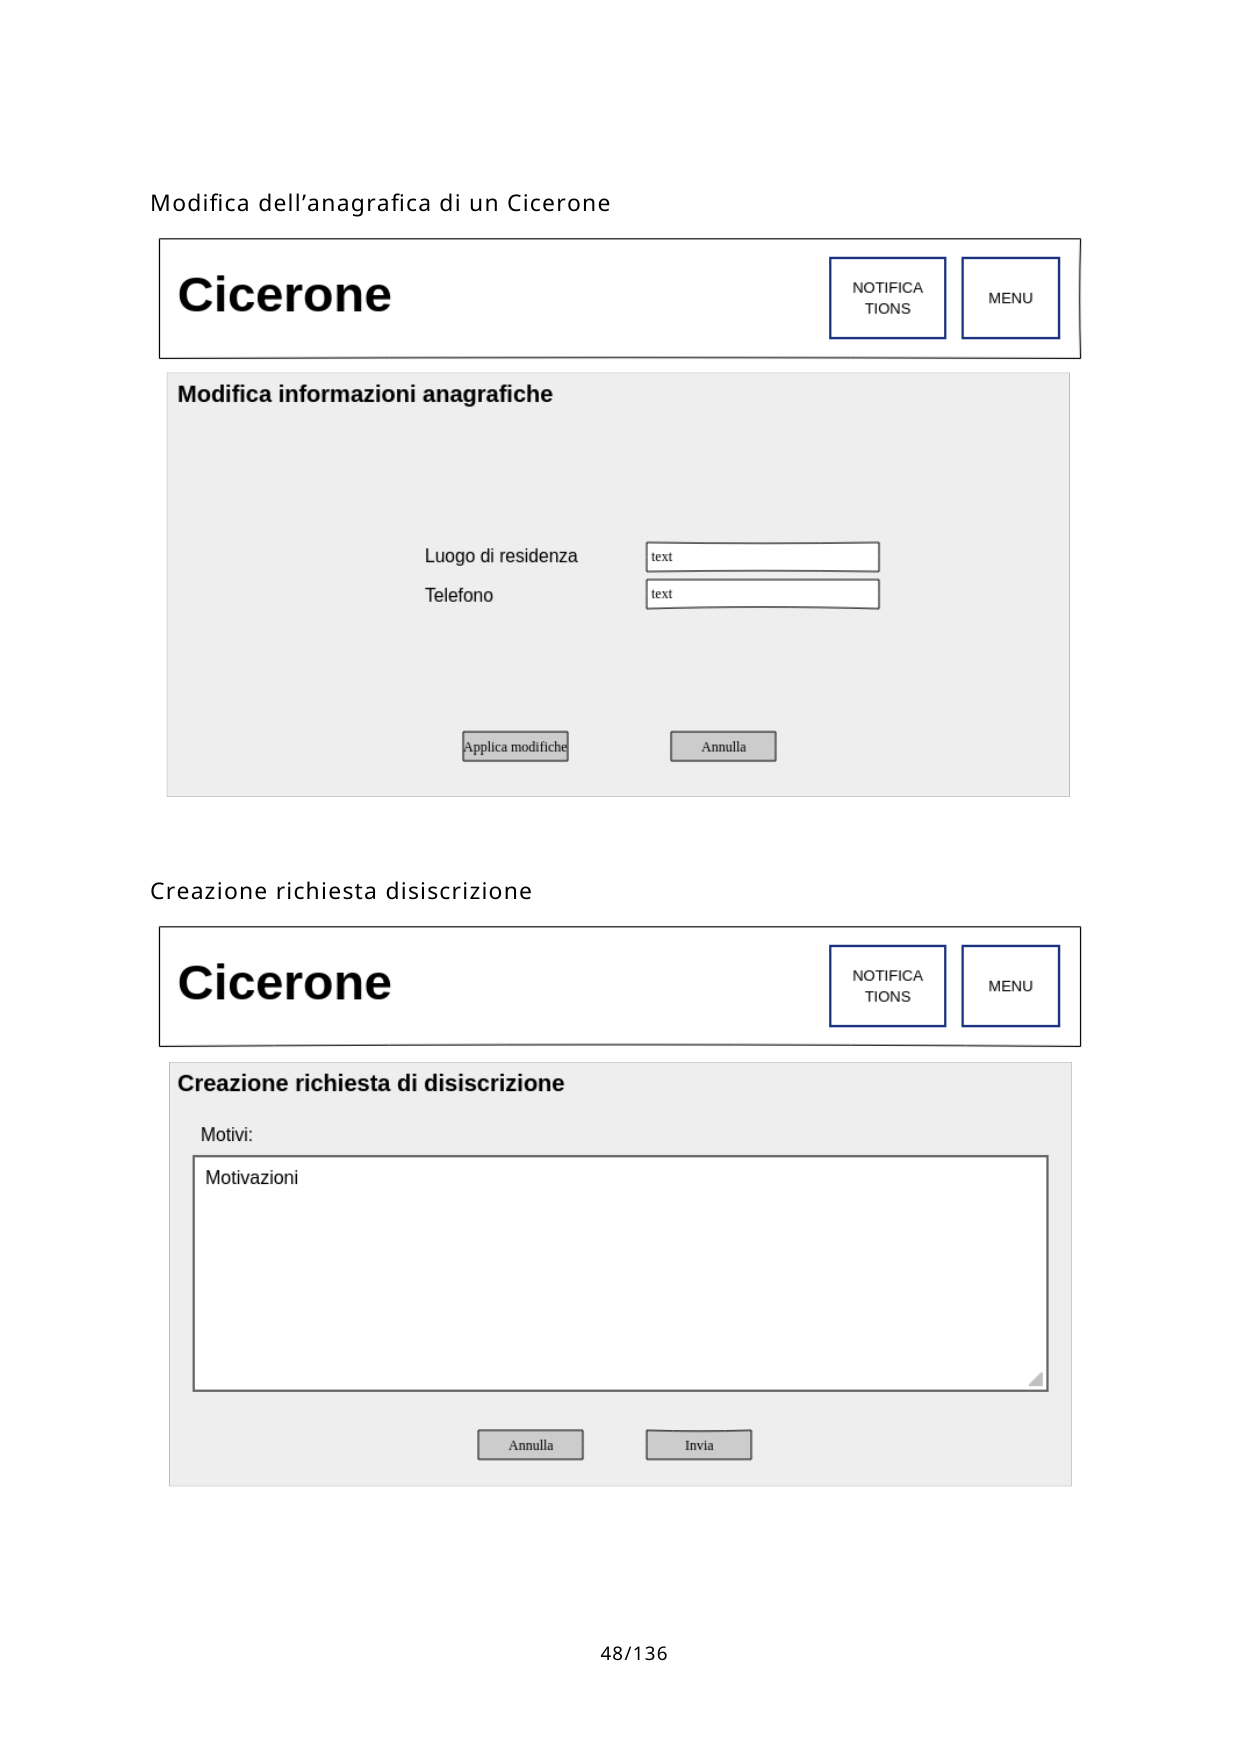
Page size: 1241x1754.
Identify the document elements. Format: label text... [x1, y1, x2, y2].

text Creazione richiesta disiscrizione [150, 875, 1090, 906]
picture [152, 917, 1093, 1507]
picture [152, 229, 1093, 819]
text Modifica dell’anagrafica di un Cicerone [150, 187, 1090, 218]
